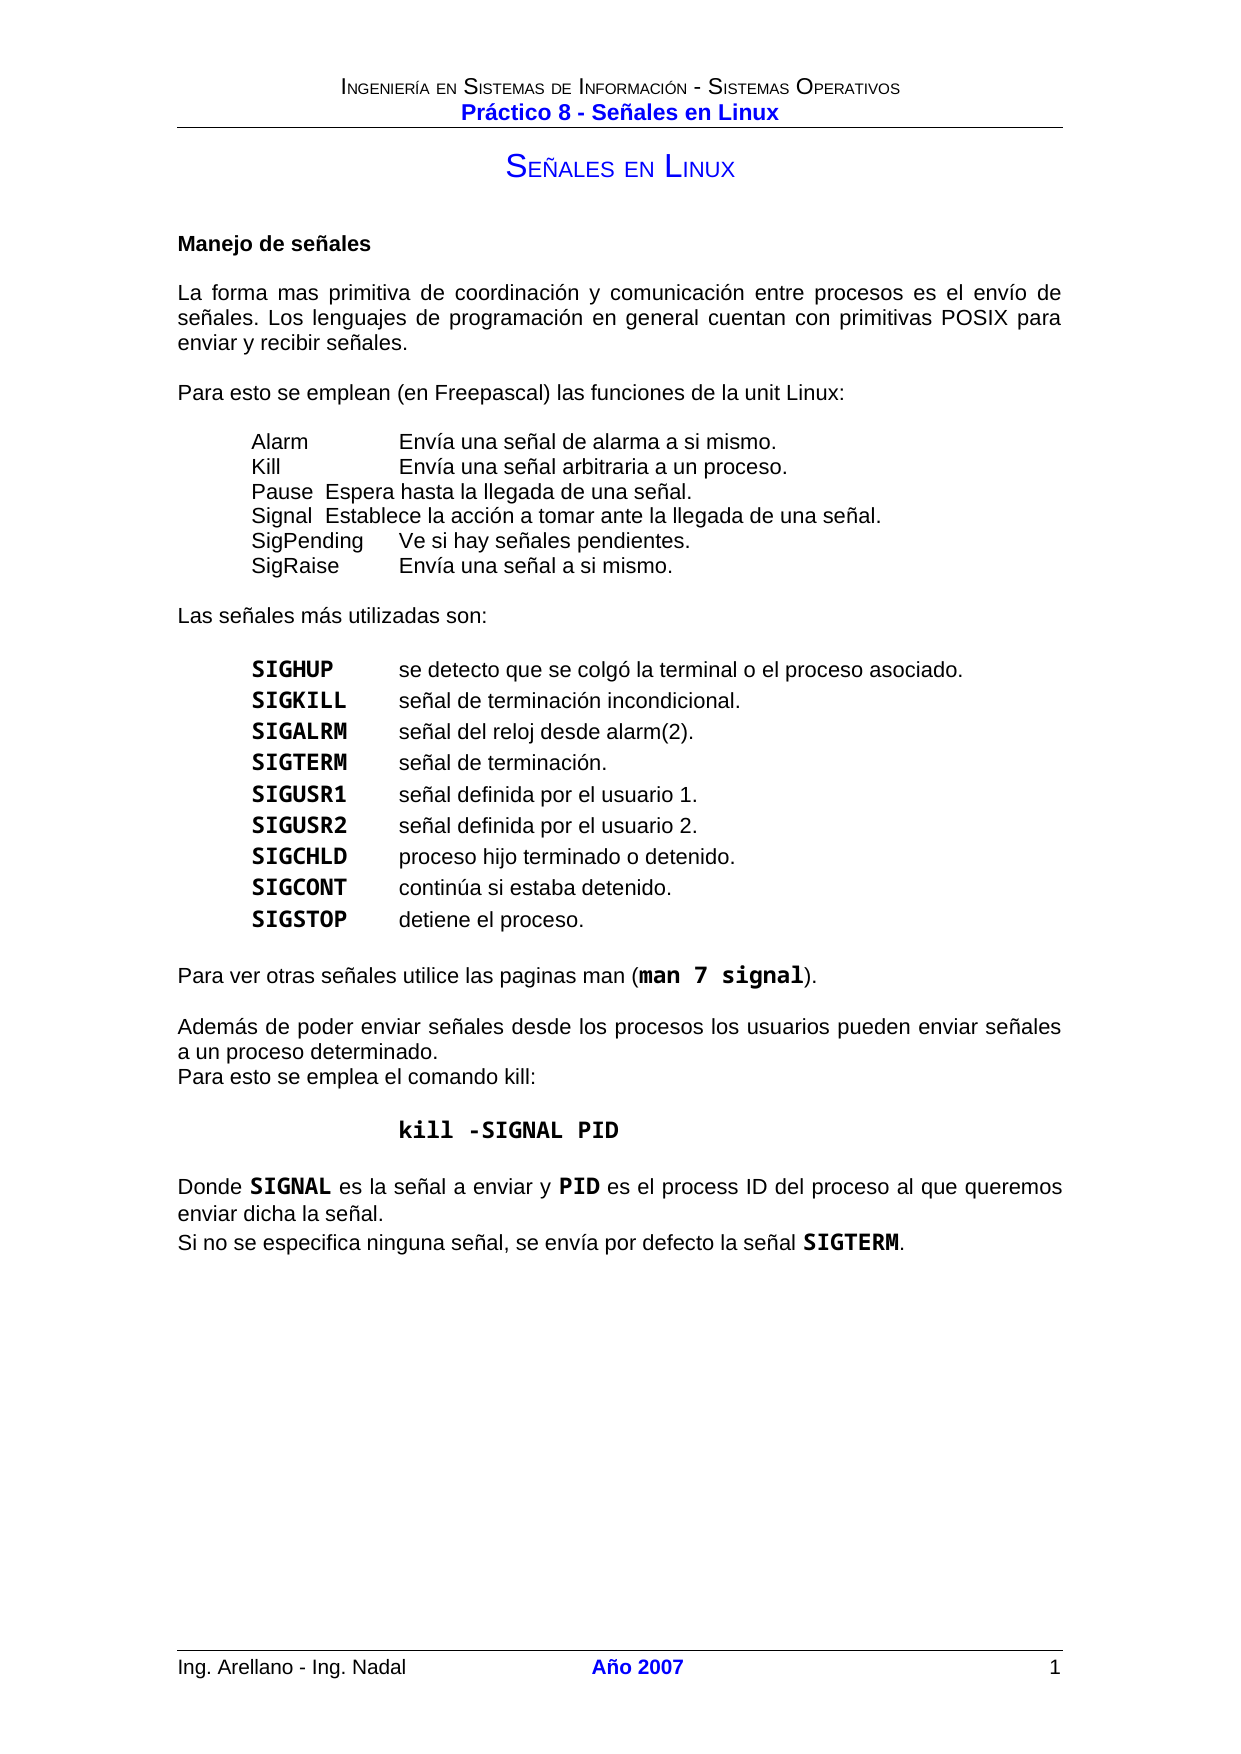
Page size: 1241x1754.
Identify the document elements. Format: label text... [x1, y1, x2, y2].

text SIGHUP se detecto que se colgó la terminal o el proceso asociado. [177, 653, 1063, 684]
text Pause Espera hasta la llegada de una señal. [177, 479, 1063, 504]
text Para ver otras señales utilice las paginas man (man 7 signal). [177, 959, 1063, 990]
text SigRaise Envía una señal a si mismo. [177, 553, 1063, 578]
text La forma mas primitiva de coordinación y comunicación entre procesos es el envío de señales. Los lenguajes de programación en general cuentan con primitivas POSIX para enviar y recibir señales. [177, 281, 1063, 355]
text Kill Envía una señal arbitraria a un proceso. [177, 454, 1063, 479]
text Donde SIGNAL es la señal a enviar y PID es el process ID del proceso al que queremos enviar dicha la señal. [177, 1170, 1063, 1226]
text kill -SIGNAL PID [177, 1114, 1063, 1145]
text Para esto se emplean (en Freepascal) las funciones de la unit Linux: [177, 380, 1063, 405]
text Manejo de señales [177, 231, 1063, 256]
text Si no se especifica ninguna señal, se envía por defecto la señal SIGTERM. [177, 1226, 1063, 1257]
text SIGUSR1 señal definida por el usuario 1. [177, 778, 1063, 809]
text Alarm Envía una señal de alarma a si mismo. [177, 429, 1063, 454]
text SIGCHLD proceso hijo terminado o detenido. [177, 840, 1063, 871]
text SIGKILL señal de terminación incondicional. [177, 684, 1063, 715]
text SIGTERM señal de terminación. [177, 746, 1063, 778]
text SIGCONT continúa si estaba detenido. [177, 871, 1063, 903]
text SIGALRM señal del reloj desde alarm(2). [177, 715, 1063, 746]
text Signal Establece la acción a tomar ante la llegada de una señal. [177, 504, 1063, 529]
text Además de poder enviar señales desde los procesos los usuarios pueden enviar señales a un proceso determinado. [177, 1015, 1063, 1064]
text SIGUSR2 señal definida por el usuario 2. [177, 809, 1063, 840]
text Las señales más utilizadas son: [177, 603, 1063, 628]
text SigPending Ve si hay señales pendientes. [177, 529, 1063, 553]
text Para esto se emplea el comando kill: [177, 1064, 1063, 1089]
text Señales en Linux [177, 148, 1063, 185]
text SIGSTOP detiene el proceso. [177, 903, 1063, 934]
